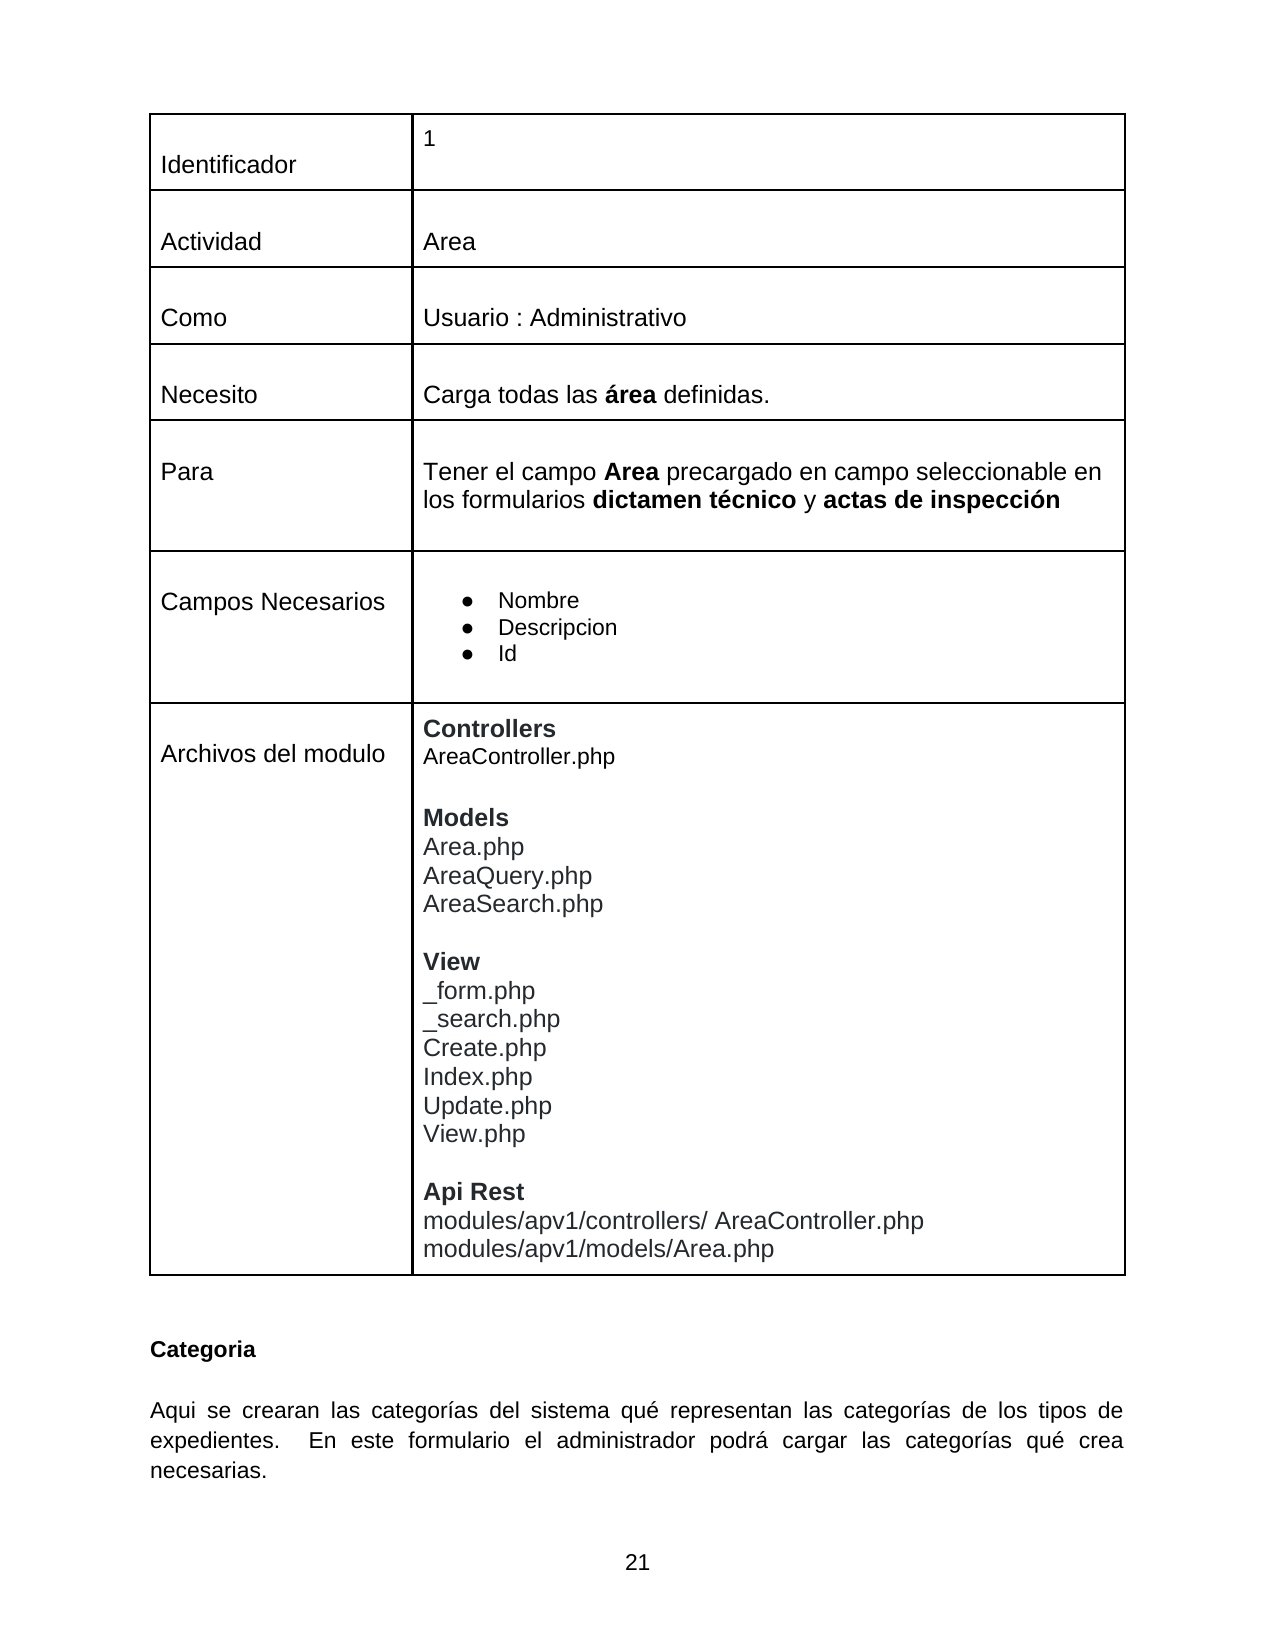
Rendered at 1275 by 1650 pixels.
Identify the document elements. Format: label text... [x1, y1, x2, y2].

table_header Identificador [151, 115, 411, 189]
table_cell Carga todas las área definidas. [414, 345, 1124, 419]
table_cell Para [151, 421, 411, 549]
table_cell Actividad [151, 191, 411, 266]
table_cell Area [414, 191, 1124, 266]
table_cell Archivos del modulo [151, 704, 411, 1274]
text Categoria [150, 1336, 1125, 1362]
table_cell Tener el campo Area precargado en campo seleccionable en los formularios dictamen técnico y actas de inspección [414, 421, 1124, 549]
table_cell Como [151, 268, 411, 342]
table_cell Controllers AreaController.php Models Area.php AreaQuery.php AreaSearch.php View _form.php _search.php Create.php Index.php Update.php View.php Api Rest modules/apv1/controllers/ AreaController.php modules/apv1/models/Area.php [414, 704, 1124, 1274]
text Aqui se crearan las categorías del sistema qué representan las categorías de los tipos de expedientes. En este formulario el administrador podrá cargar las categorías qué crea necesarias. [150, 1397, 1125, 1483]
table_cell Usuario : Administrativo [414, 268, 1124, 342]
table_cell Campos Necesarios [151, 552, 411, 702]
table_header 1 [414, 115, 1124, 189]
table_cell Necesito [151, 345, 411, 419]
table_cell Nombre Descripcion Id [414, 552, 1124, 702]
